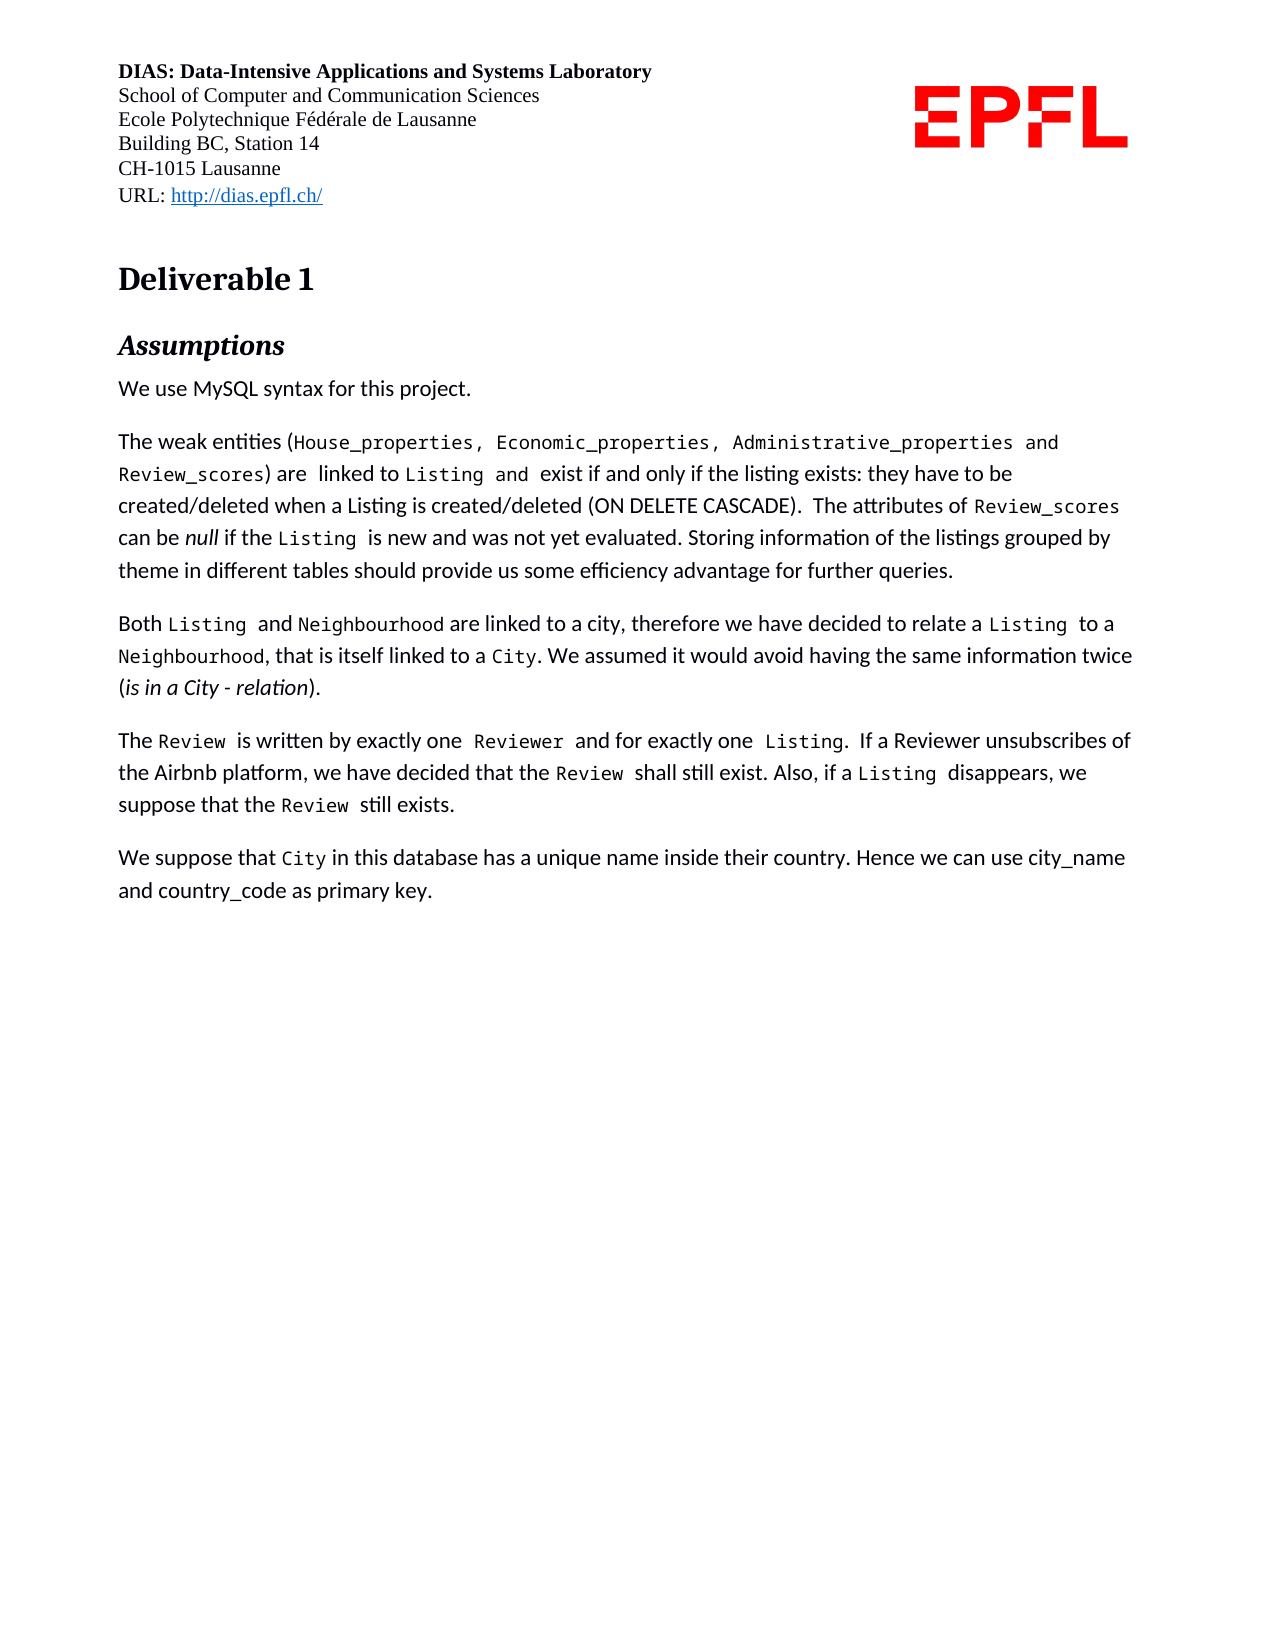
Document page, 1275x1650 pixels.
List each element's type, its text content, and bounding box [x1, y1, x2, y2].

text We suppose that City in this database has a unique name inside their country. Hence we can use city_name and country_code as primary key. [118, 843, 1157, 904]
text The weak entities (House_properties, Economic_properties, Administrative_properties and Review_scores) are linked to Listing and exist if and only if the listing exists: they have to be created/deleted when a Listing is created/deleted (ON DELETE CASCADE). The attributes of Review_scores can be null if the Listing is new and was not yet evaluated. Storing information of the listings grouped by theme in different tables should provide us some efficiency advantage for further queries. [118, 427, 1157, 584]
subtitle Deliverable 1 [118, 260, 1157, 298]
text Both Listing and Neighbourhood are linked to a city, therefore we have decided to relate a Listing to a Neighbourhood, that is itself linked to a City. We assumed it would avoid having the same information twice (is in a City - relation). [118, 609, 1157, 701]
text The Review is written by exactly one Reviewer and for exactly one Listing. If a Reviewer unsubscribes of the Airbnb platform, we have decided that the Review shall still exist. Also, if a Listing disappears, we suppose that the Review still exists. [118, 726, 1157, 818]
subtitle Assumptions [118, 329, 1157, 363]
text We use MySQL syntax for this project. [118, 374, 1157, 402]
picture [888, 59, 1154, 174]
